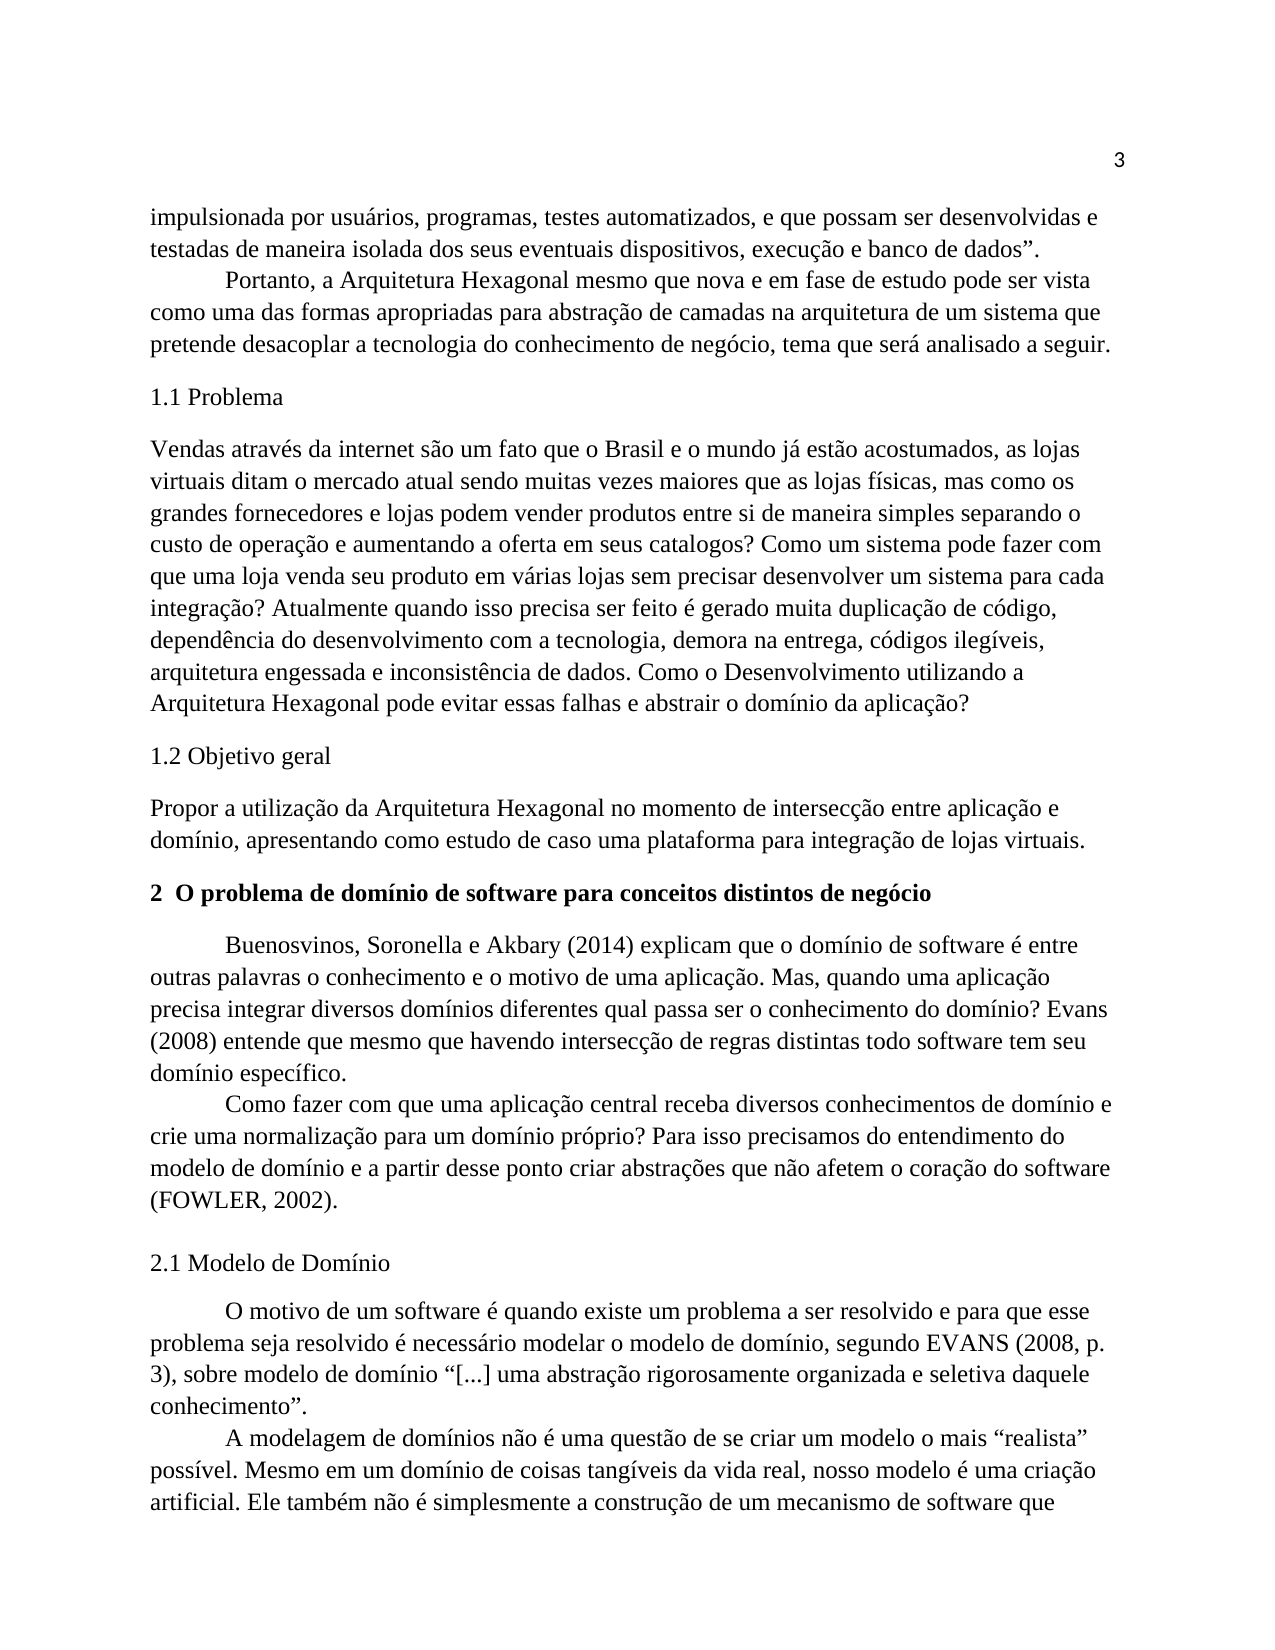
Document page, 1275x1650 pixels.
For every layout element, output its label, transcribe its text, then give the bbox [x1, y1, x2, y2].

text Como fazer com que uma aplicação central receba diversos conhecimentos de domínio e crie uma normalização para um domínio próprio? Para isso precisamos do entendimento do modelo de domínio e a partir desse ponto criar abstrações que não afetem o coração do software (FOWLER, 2002). [150, 1090, 1125, 1213]
text A modelagem de domínios não é uma questão de se criar um modelo o mais “realista” possível. Mesmo em um domínio de coisas tangíveis da vida real, nosso modelo é uma criação artificial. Ele também não é simplesmente a construção de um mecanismo de software que [150, 1424, 1125, 1515]
subtitle 1.1 Problema [150, 383, 1125, 410]
text Propor a utilização da Arquitetura Hexagonal no momento de intersecção entre aplicação e domínio, apresentando como estudo de caso uma plataforma para integração de lojas virtuais. [150, 794, 1125, 854]
subtitle 2 O problema de domínio de software para conceitos distintos de negócio [150, 879, 1125, 907]
text impulsionada por usuários, programas, testes automatizados, e que possam ser desenvolvidas e testadas de maneira isolada dos seus eventuais dispositivos, execução e banco de dados”. [150, 203, 1125, 262]
text 2.1 Modelo de Domínio [150, 1249, 1125, 1277]
text O motivo de um software é quando existe um problema a ser resolvido e para que esse problema seja resolvido é necessário modelar o modelo de domínio, segundo EVANS (2008, p. 3), sobre modelo de domínio “[...] uma abstração rigorosamente organizada e seletiva daquele conhecimento”. [150, 1297, 1125, 1420]
subtitle 1.2 Objetivo geral [150, 742, 1125, 770]
text Vendas através da internet são um fato que o Brasil e o mundo já estão acostumados, as lojas virtuais ditam o mercado atual sendo muitas vezes maiores que as lojas físicas, mas como os grandes fornecedores e lojas podem vender produtos entre si de maneira simples separando o custo de operação e aumentando a oferta em seus catalogos? Como um sistema pode fazer com que uma loja venda seu produto em várias lojas sem precisar desenvolver um sistema para cada integração? Atualmente quando isso precisa ser feito é gerado muita duplicação de código, dependência do desenvolvimento com a tecnologia, demora na entrega, códigos ilegíveis, arquitetura engessada e inconsistência de dados. Como o Desenvolvimento utilizando a Arquitetura Hexagonal pode evitar essas falhas e abstrair o domínio da aplicação? [150, 435, 1125, 717]
text Buenosvinos, Soronella e Akbary (2014) explicam que o domínio de software é entre outras palavras o conhecimento e o motivo de uma aplicação. Mas, quando uma aplicação precisa integrar diversos domínios diferentes qual passa ser o conhecimento do domínio? Evans (2008) entende que mesmo que havendo intersecção de regras distintas todo software tem seu domínio específico. [150, 932, 1125, 1086]
text Portanto, a Arquitetura Hexagonal mesmo que nova e em fase de estudo pode ser vista como uma das formas apropriadas para abstração de camadas na arquitetura de um sistema que pretende desacoplar a tecnologia do conhecimento de negócio, tema que será analisado a seguir. [150, 266, 1125, 358]
